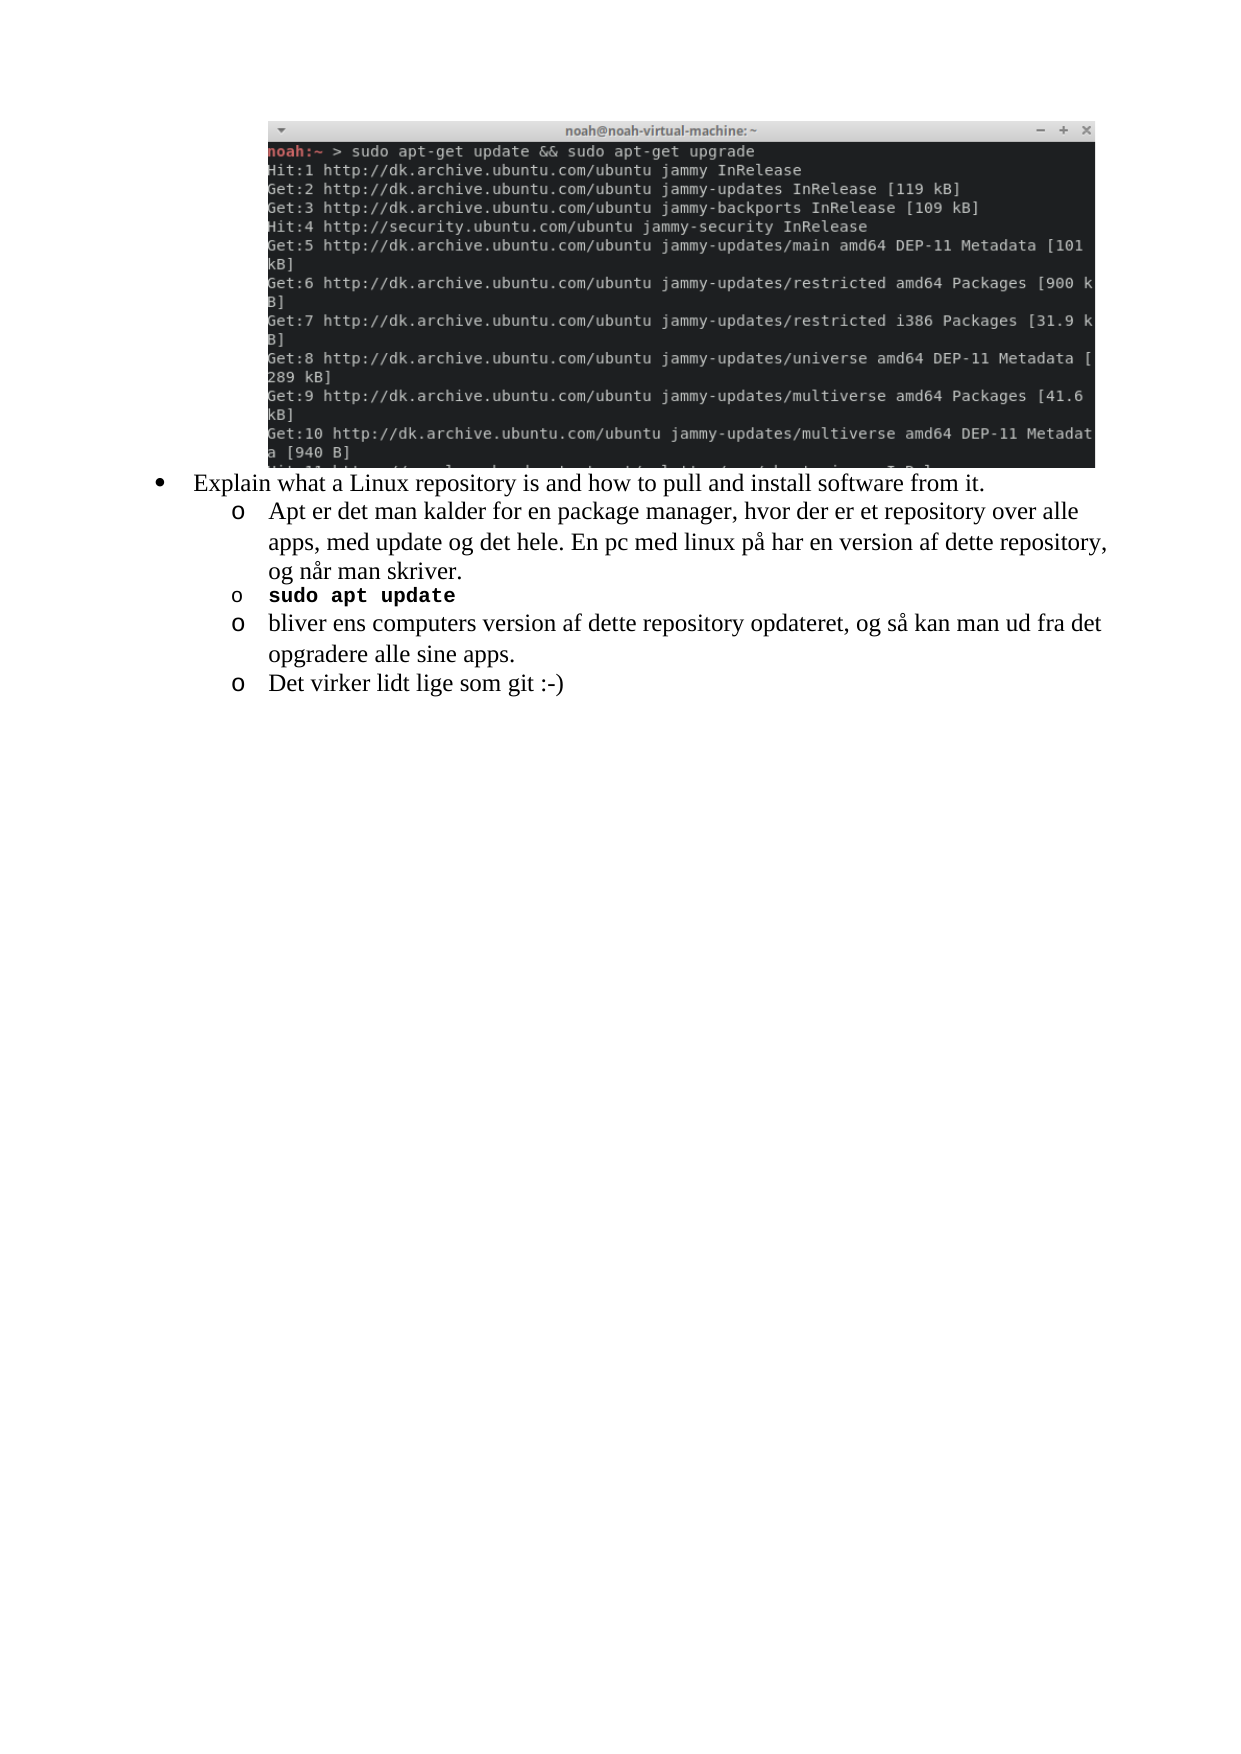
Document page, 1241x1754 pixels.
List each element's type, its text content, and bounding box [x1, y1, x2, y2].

list Det virker lidt lige som git :-) [231, 668, 1122, 699]
list Apt er det man kalder for en package manager, hvor der er et repository over alle apps, med update og det hele. En pc med linux på har en version af dette repository, og når man skriver. [231, 496, 1122, 585]
list sudo apt update [231, 585, 1122, 608]
picture [268, 121, 1096, 468]
list bliver ens computers version af dette repository opdateret, og så kan man ud fra det opgradere alle sine apps. [231, 608, 1122, 668]
list Explain what a Linux repository is and how to pull and install software from it. [156, 468, 1122, 496]
